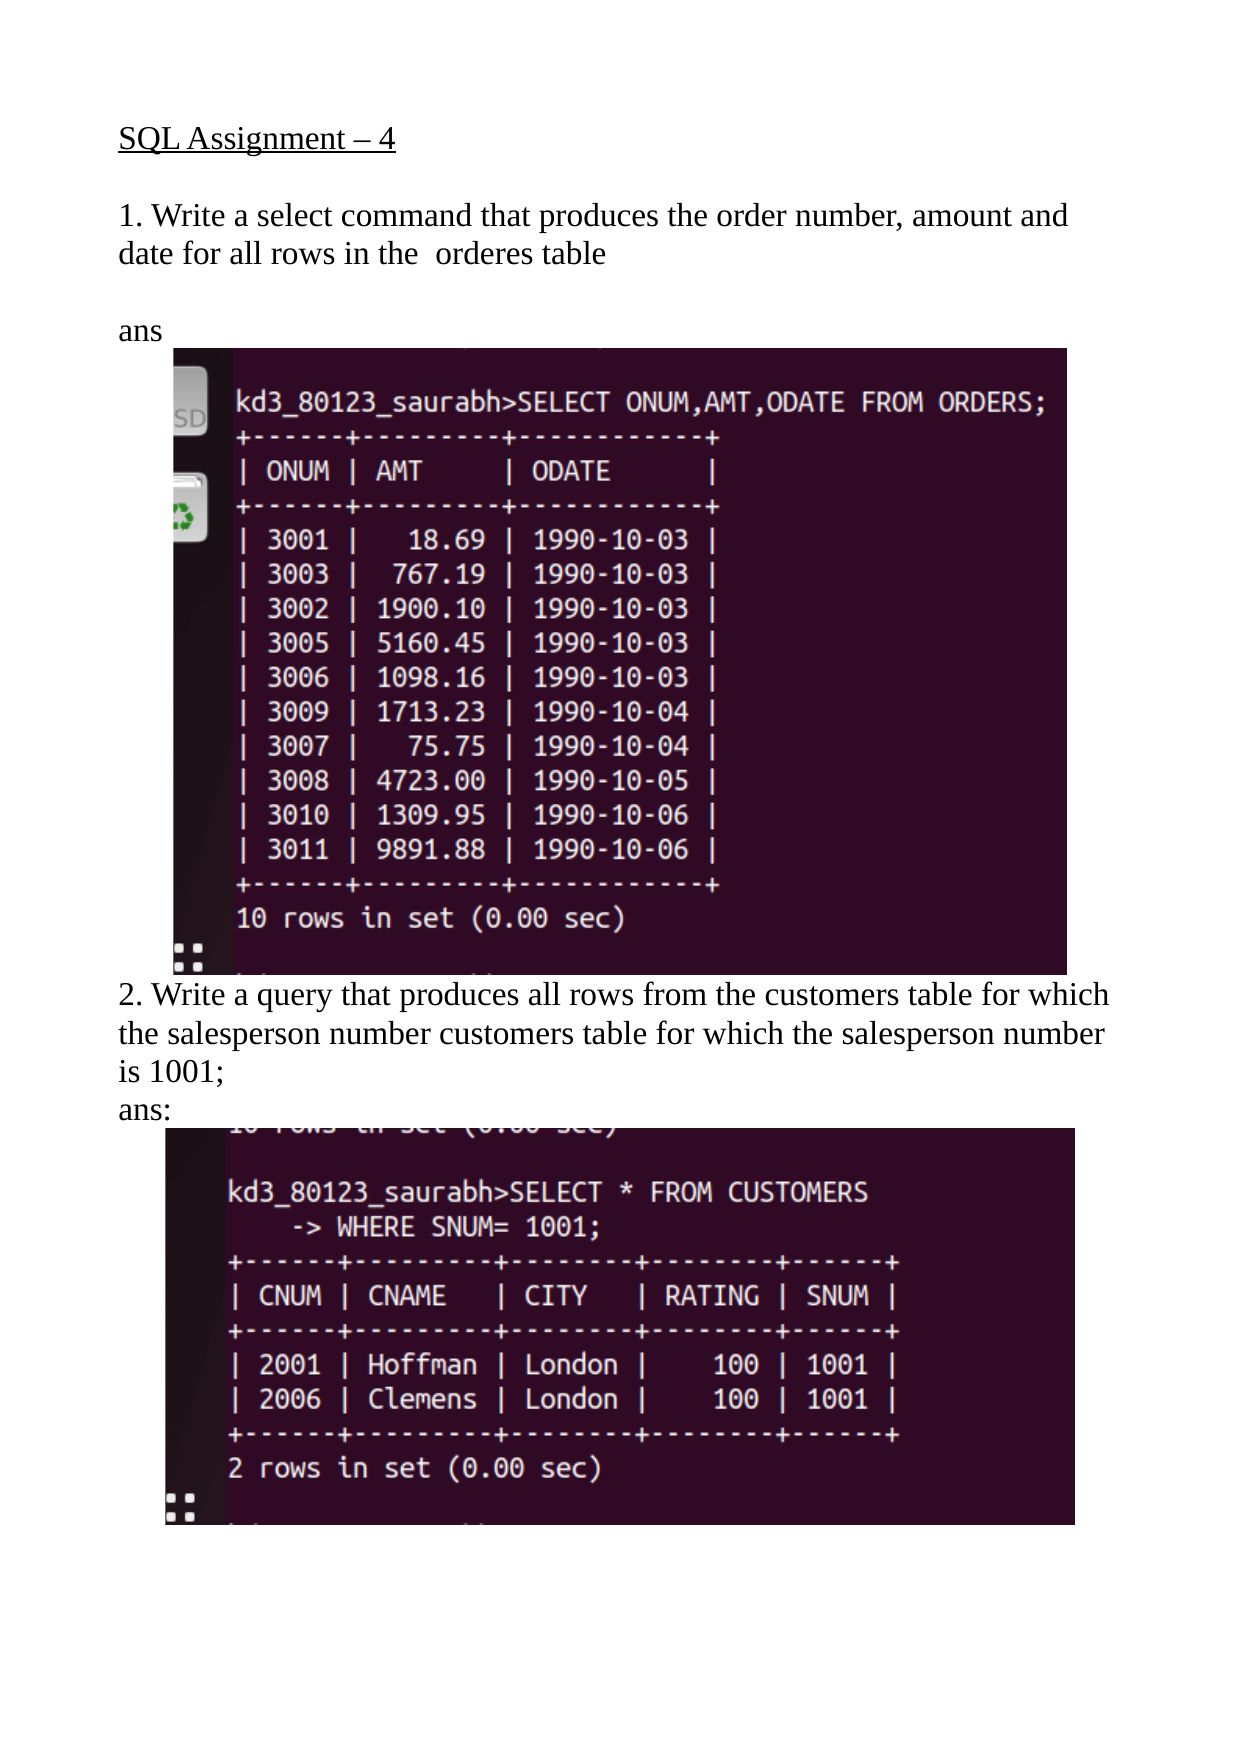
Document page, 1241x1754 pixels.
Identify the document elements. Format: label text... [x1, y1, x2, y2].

text SQL Assignment – 4 [118, 118, 1122, 156]
picture [173, 348, 1067, 975]
text ans: [118, 1090, 1122, 1128]
text ans [118, 310, 1122, 348]
text 2. Write a query that produces all rows from the customers table for which the salesperson number customers table for which the salesperson number is 1001; [118, 348, 1122, 1090]
picture [165, 1128, 1075, 1525]
text 1. Write a select command that produces the order number, amount and date for all rows in the orderes table [118, 195, 1122, 271]
